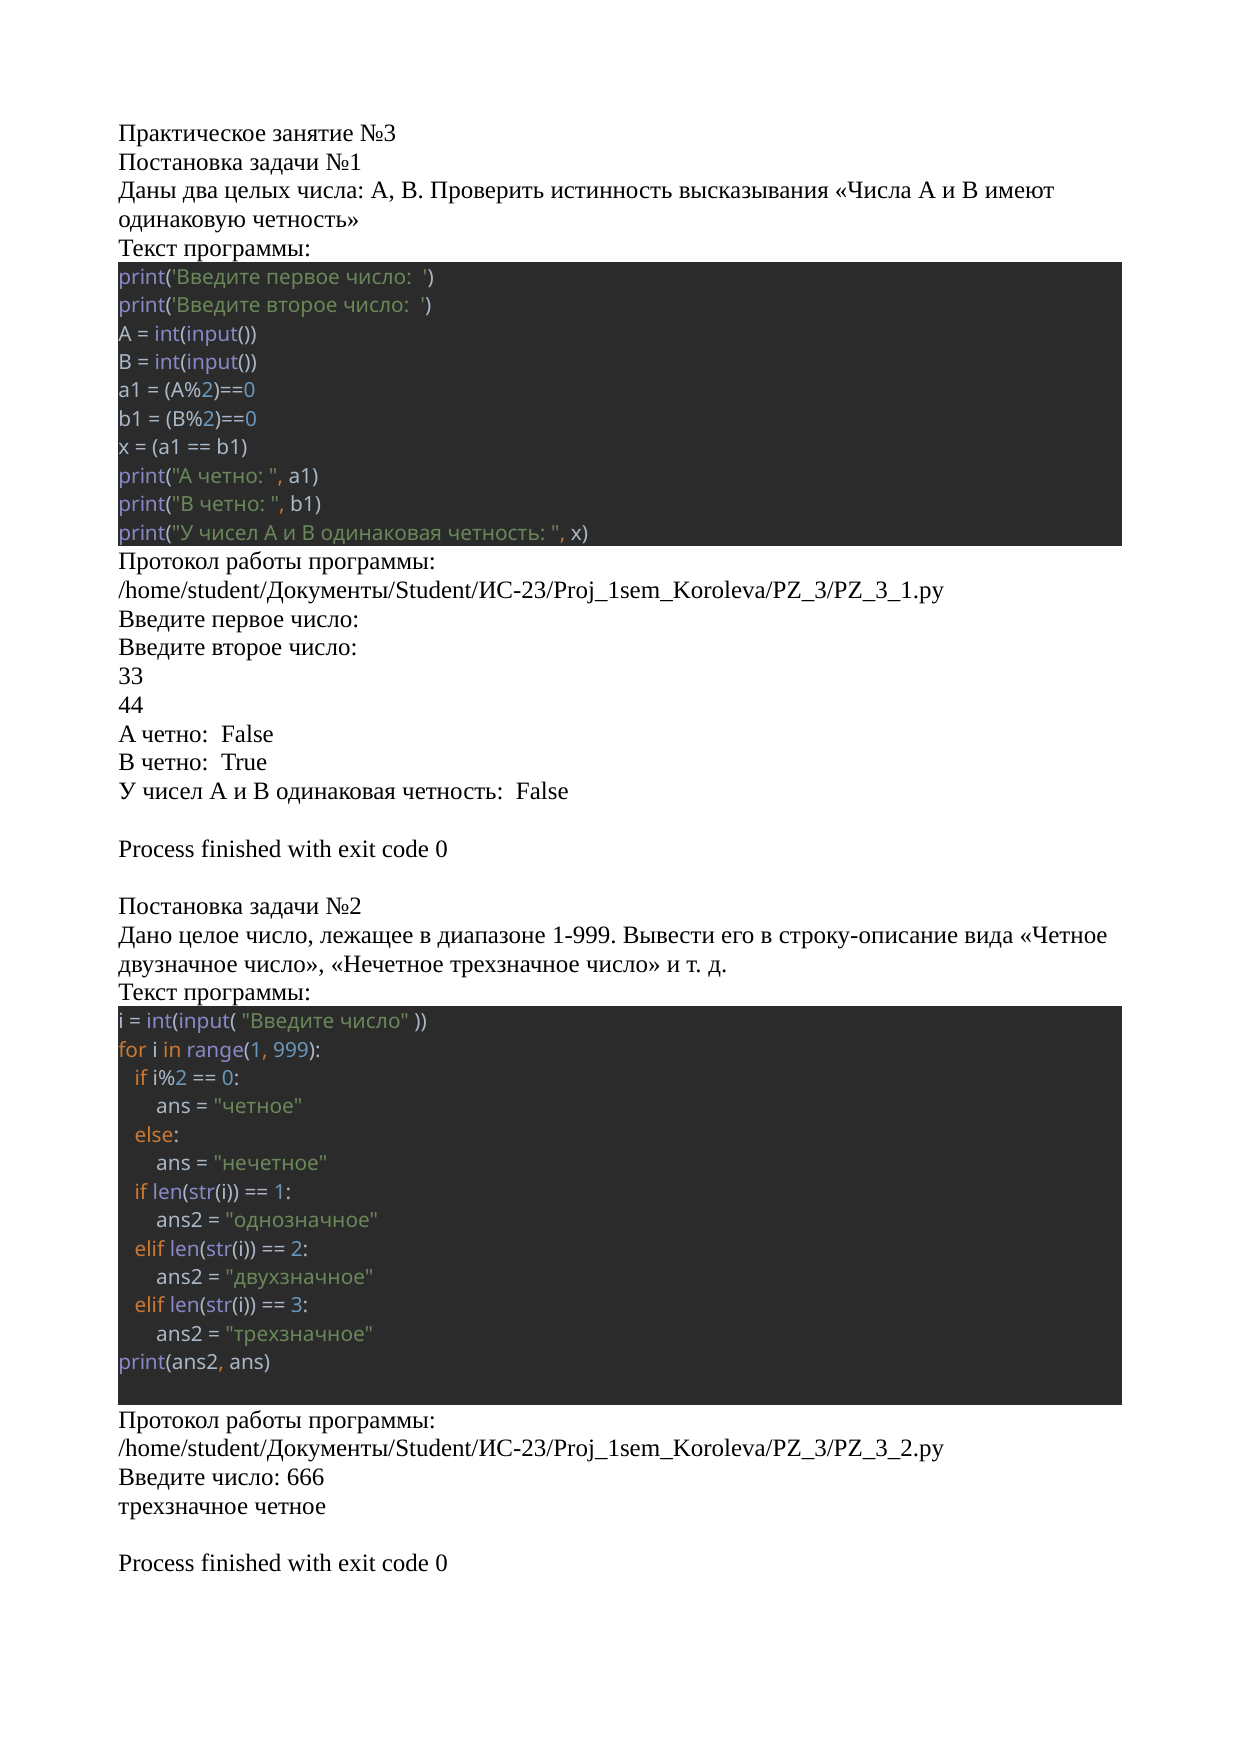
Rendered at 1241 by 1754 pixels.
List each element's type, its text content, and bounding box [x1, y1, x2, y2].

text трехзначное четное [118, 1491, 1122, 1520]
text У чисел А и В одинаковая четность: False [118, 776, 1122, 805]
text B четно: True [118, 747, 1122, 776]
text Process finished with exit code 0 [118, 1548, 1122, 1577]
text Протокол работы программы: [118, 1405, 1122, 1433]
text Введите число: 666 [118, 1462, 1122, 1491]
text 44 [118, 690, 1122, 719]
text 33 [118, 661, 1122, 690]
text i = int(input( "Введите число" )) for i in range(1, 999): if i%2 == 0: ans = "четное" else: ans = "нечетное" if len(str(i)) == 1: ans2 = "однозначное" elif len(str(i)) == 2: ans2 = "двухзначное" elif len(str(i)) == 3: ans2 = "трехзначное" print(ans2, ans) [118, 1006, 1122, 1405]
text Process finished with exit code 0 [118, 834, 1122, 862]
text Дано целое число, лежащее в диапазоне 1-999. Вывести его в строку-описание вида «Четное двузначное число», «Нечетное трехзначное число» и т. д. [118, 920, 1122, 977]
text Текст программы: [118, 977, 1122, 1006]
text print('Введите первое число: ') print('Введите второе число: ') A = int(input()) B = int(input()) a1 = (A%2)==0 b1 = (B%2)==0 x = (a1 == b1) print("A четно: ", a1) print("B четно: ", b1) print("У чисел А и В одинаковая четность: ", x) [118, 262, 1122, 546]
text Введите второе число: [118, 632, 1122, 661]
text Протокол работы программы: [118, 546, 1122, 575]
text Даны два целых числа: А, В. Проверить истинность высказывания «Числа А и В имеют одинаковую четность» [118, 176, 1122, 233]
text Постановка задачи №1 [118, 147, 1122, 176]
text /home/student/Документы/Student/ИС-23/Proj_1sem_Koroleva/PZ_3/PZ_3_2.py [118, 1433, 1122, 1462]
text /home/student/Документы/Student/ИС-23/Proj_1sem_Koroleva/PZ_3/PZ_3_1.py [118, 575, 1122, 604]
text Текст программы: [118, 233, 1122, 262]
text Постановка задачи №2 [118, 891, 1122, 920]
text Введите первое число: [118, 604, 1122, 632]
text A четно: False [118, 719, 1122, 747]
text Практическое занятие №3 [118, 118, 1122, 147]
